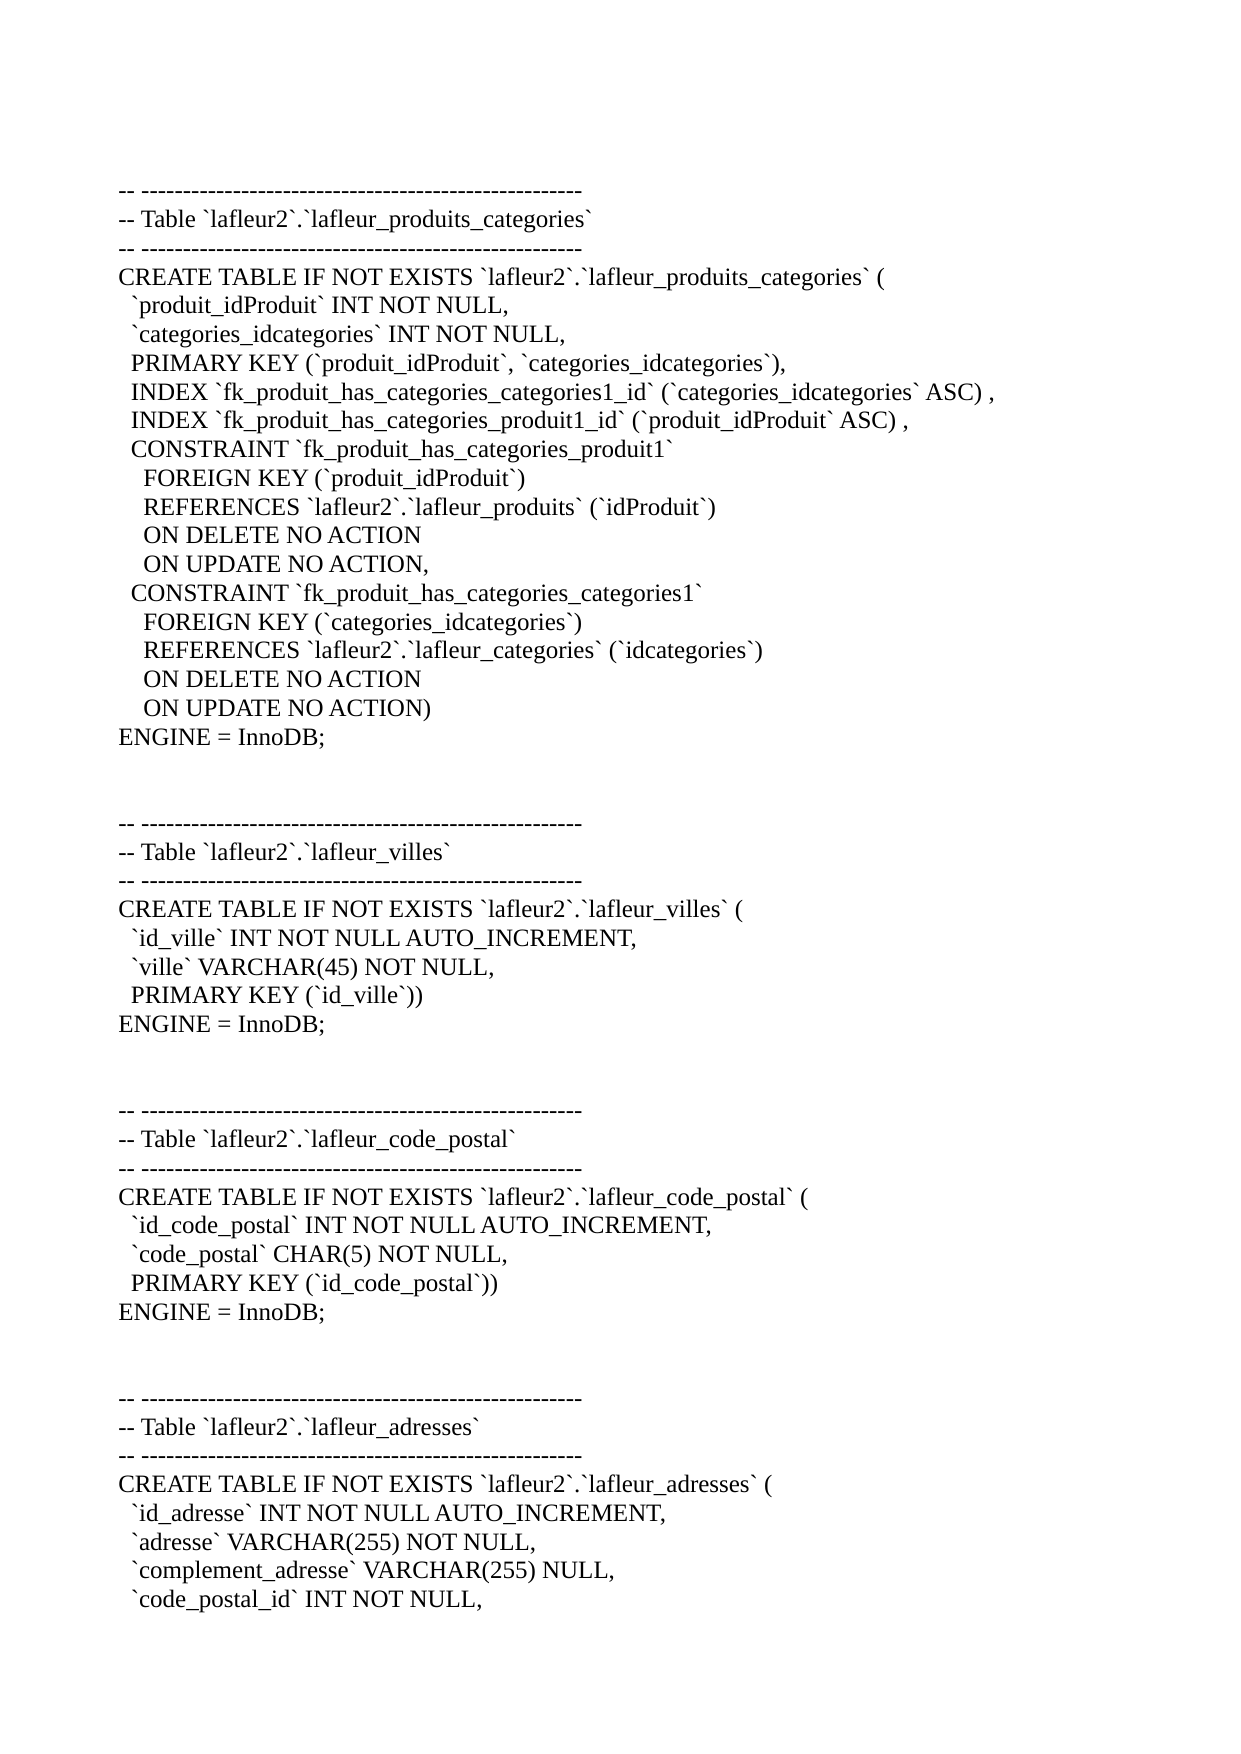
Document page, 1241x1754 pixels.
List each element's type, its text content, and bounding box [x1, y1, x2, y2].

text -- ----------------------------------------------------- -- Table `lafleur2`.`lafleur_produits_categories` -- ----------------------------------------------------- CREATE TABLE IF NOT EXISTS `lafleur2`.`lafleur_produits_categories` ( `produit_idProduit` INT NOT NULL, `categories_idcategories` INT NOT NULL, PRIMARY KEY (`produit_idProduit`, `categories_idcategories`), INDEX `fk_produit_has_categories_categories1_id` (`categories_idcategories` ASC) , INDEX `fk_produit_has_categories_produit1_id` (`produit_idProduit` ASC) , CONSTRAINT `fk_produit_has_categories_produit1` FOREIGN KEY (`produit_idProduit`) REFERENCES `lafleur2`.`lafleur_produits` (`idProduit`) ON DELETE NO ACTION ON UPDATE NO ACTION, CONSTRAINT `fk_produit_has_categories_categories1` FOREIGN KEY (`categories_idcategories`) REFERENCES `lafleur2`.`lafleur_categories` (`idcategories`) ON DELETE NO ACTION ON UPDATE NO ACTION) ENGINE = InnoDB; -- ----------------------------------------------------- -- Table `lafleur2`.`lafleur_villes` -- ----------------------------------------------------- CREATE TABLE IF NOT EXISTS `lafleur2`.`lafleur_villes` ( `id_ville` INT NOT NULL AUTO_INCREMENT, `ville` VARCHAR(45) NOT NULL, PRIMARY KEY (`id_ville`)) ENGINE = InnoDB; -- ----------------------------------------------------- -- Table `lafleur2`.`lafleur_code_postal` -- ----------------------------------------------------- CREATE TABLE IF NOT EXISTS `lafleur2`.`lafleur_code_postal` ( `id_code_postal` INT NOT NULL AUTO_INCREMENT, `code_postal` CHAR(5) NOT NULL, PRIMARY KEY (`id_code_postal`)) ENGINE = InnoDB; -- ----------------------------------------------------- -- Table `lafleur2`.`lafleur_adresses` -- ----------------------------------------------------- CREATE TABLE IF NOT EXISTS `lafleur2`.`lafleur_adresses` ( `id_adresse` INT NOT NULL AUTO_INCREMENT, `adresse` VARCHAR(255) NOT NULL, `complement_adresse` VARCHAR(255) NULL, `code_postal_id` INT NOT NULL, [118, 118, 1122, 1613]
